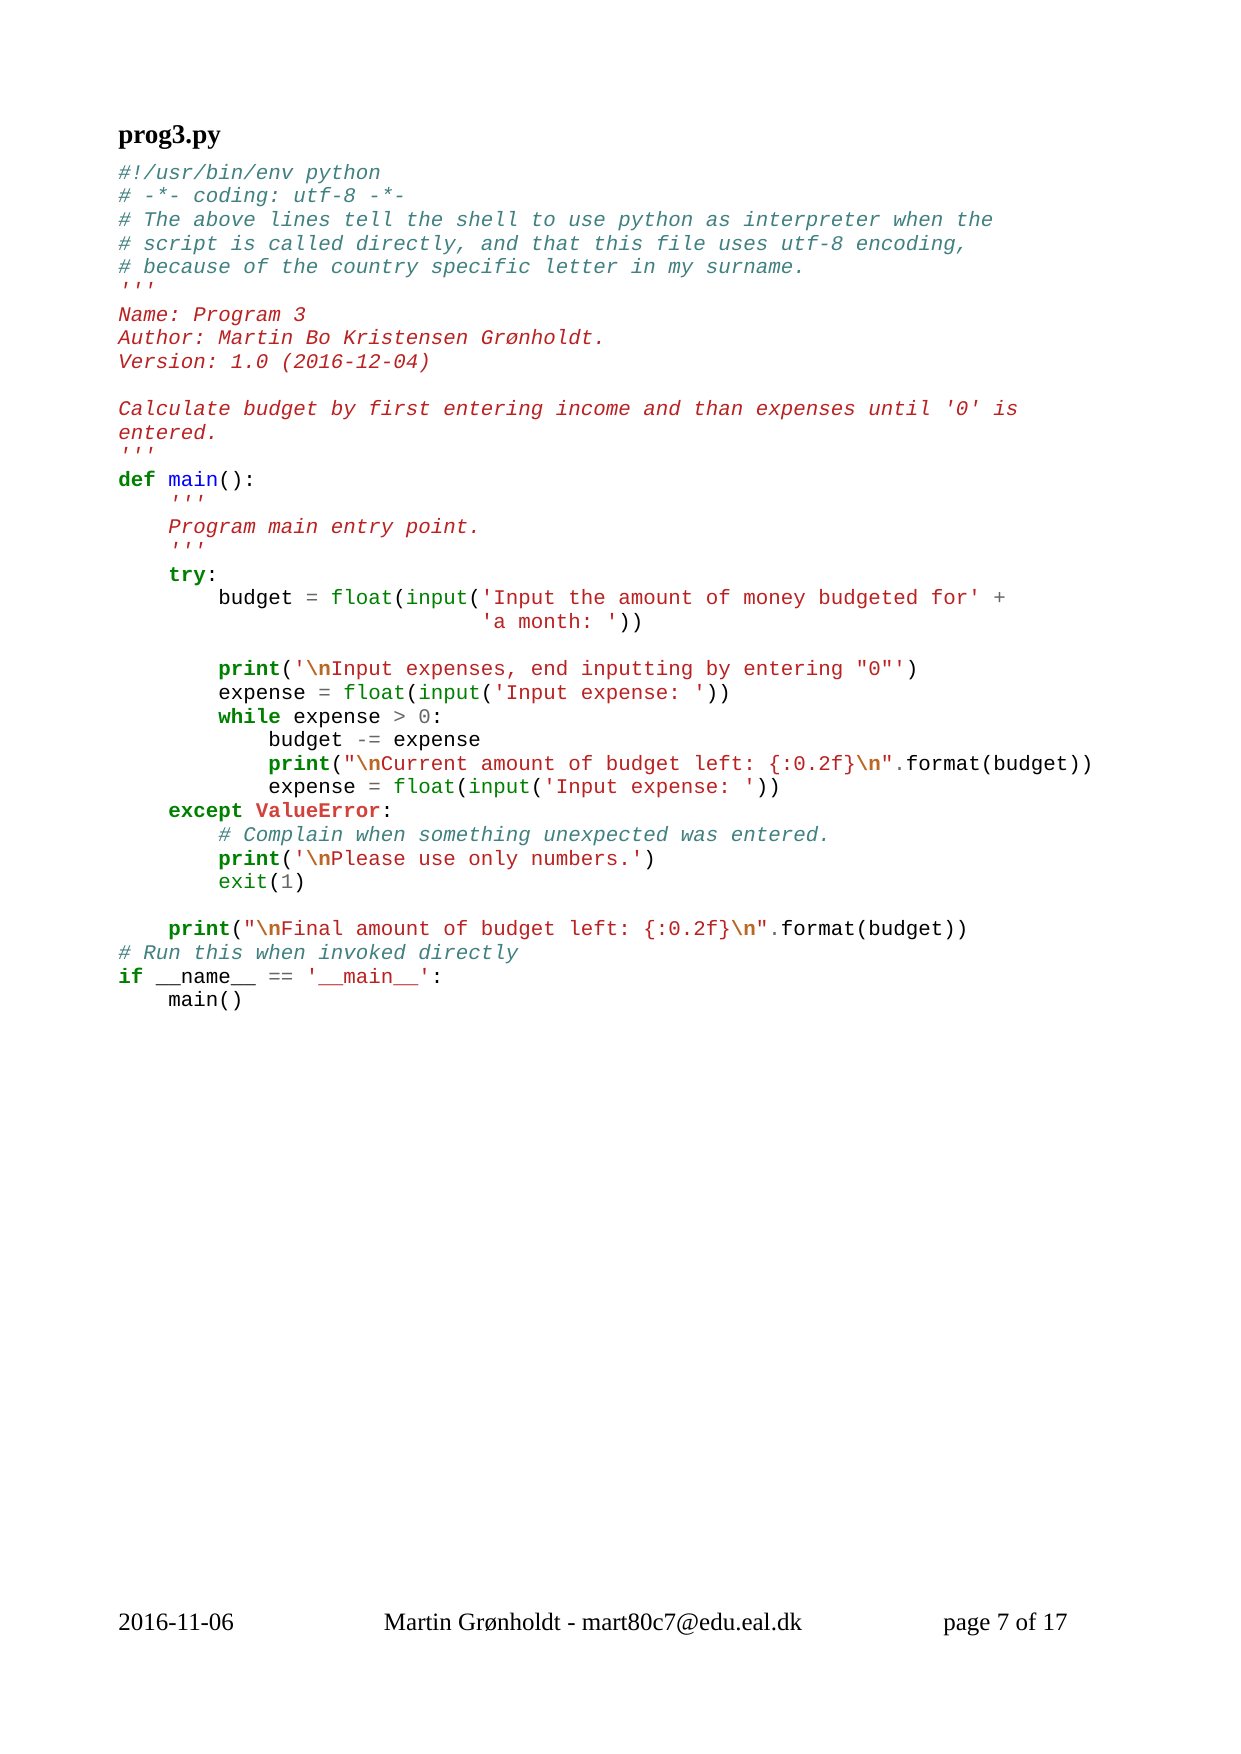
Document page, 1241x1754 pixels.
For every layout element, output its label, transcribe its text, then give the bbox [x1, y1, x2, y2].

text # because of the country specific letter in my surname. [118, 256, 1122, 280]
text print('\nInput expenses, end inputting by entering "0"') [118, 658, 1122, 682]
text # The above lines tell the shell to use python as interpreter when the [118, 209, 1122, 233]
text # Run this when invoked directly [118, 942, 1122, 966]
text main() [118, 989, 1122, 1013]
text budget -= expense [118, 729, 1122, 753]
text # script is called directly, and that this file uses utf-8 encoding, [118, 233, 1122, 256]
text Name: Program 3 [118, 304, 1122, 327]
text ''' [118, 446, 1122, 469]
text budget = float(input('Input the amount of money budgeted for' + [118, 587, 1122, 611]
text def main(): [118, 469, 1122, 493]
text while expense > 0: [118, 706, 1122, 729]
text print('\nPlease use only numbers.') [118, 847, 1122, 871]
text 'a month: ')) [118, 611, 1122, 635]
text Author: Martin Bo Kristensen Grønholdt. [118, 327, 1122, 351]
text try: [118, 564, 1122, 587]
text if __name__ == '__main__': [118, 966, 1122, 989]
text Version: 1.0 (2016-12-04) [118, 351, 1122, 374]
text exit(1) [118, 871, 1122, 895]
text Calculate budget by first entering income and than expenses until '0' is [118, 398, 1122, 422]
text ''' [118, 540, 1122, 564]
text expense = float(input('Input expense: ')) [118, 777, 1122, 800]
text # Complain when something unexpected was entered. [118, 824, 1122, 847]
subtitle prog3.py [118, 118, 1122, 149]
text #!/usr/bin/env python [118, 162, 1122, 185]
text print("\nCurrent amount of budget left: {:0.2f}\n".format(budget)) [118, 753, 1122, 777]
text Program main entry point. [118, 516, 1122, 540]
text ''' [118, 280, 1122, 304]
text print("\nFinal amount of budget left: {:0.2f}\n".format(budget)) [118, 918, 1122, 942]
text expense = float(input('Input expense: ')) [118, 682, 1122, 706]
text # -*- coding: utf-8 -*- [118, 185, 1122, 209]
text except ValueError: [118, 800, 1122, 824]
text ''' [118, 493, 1122, 516]
text entered. [118, 422, 1122, 446]
